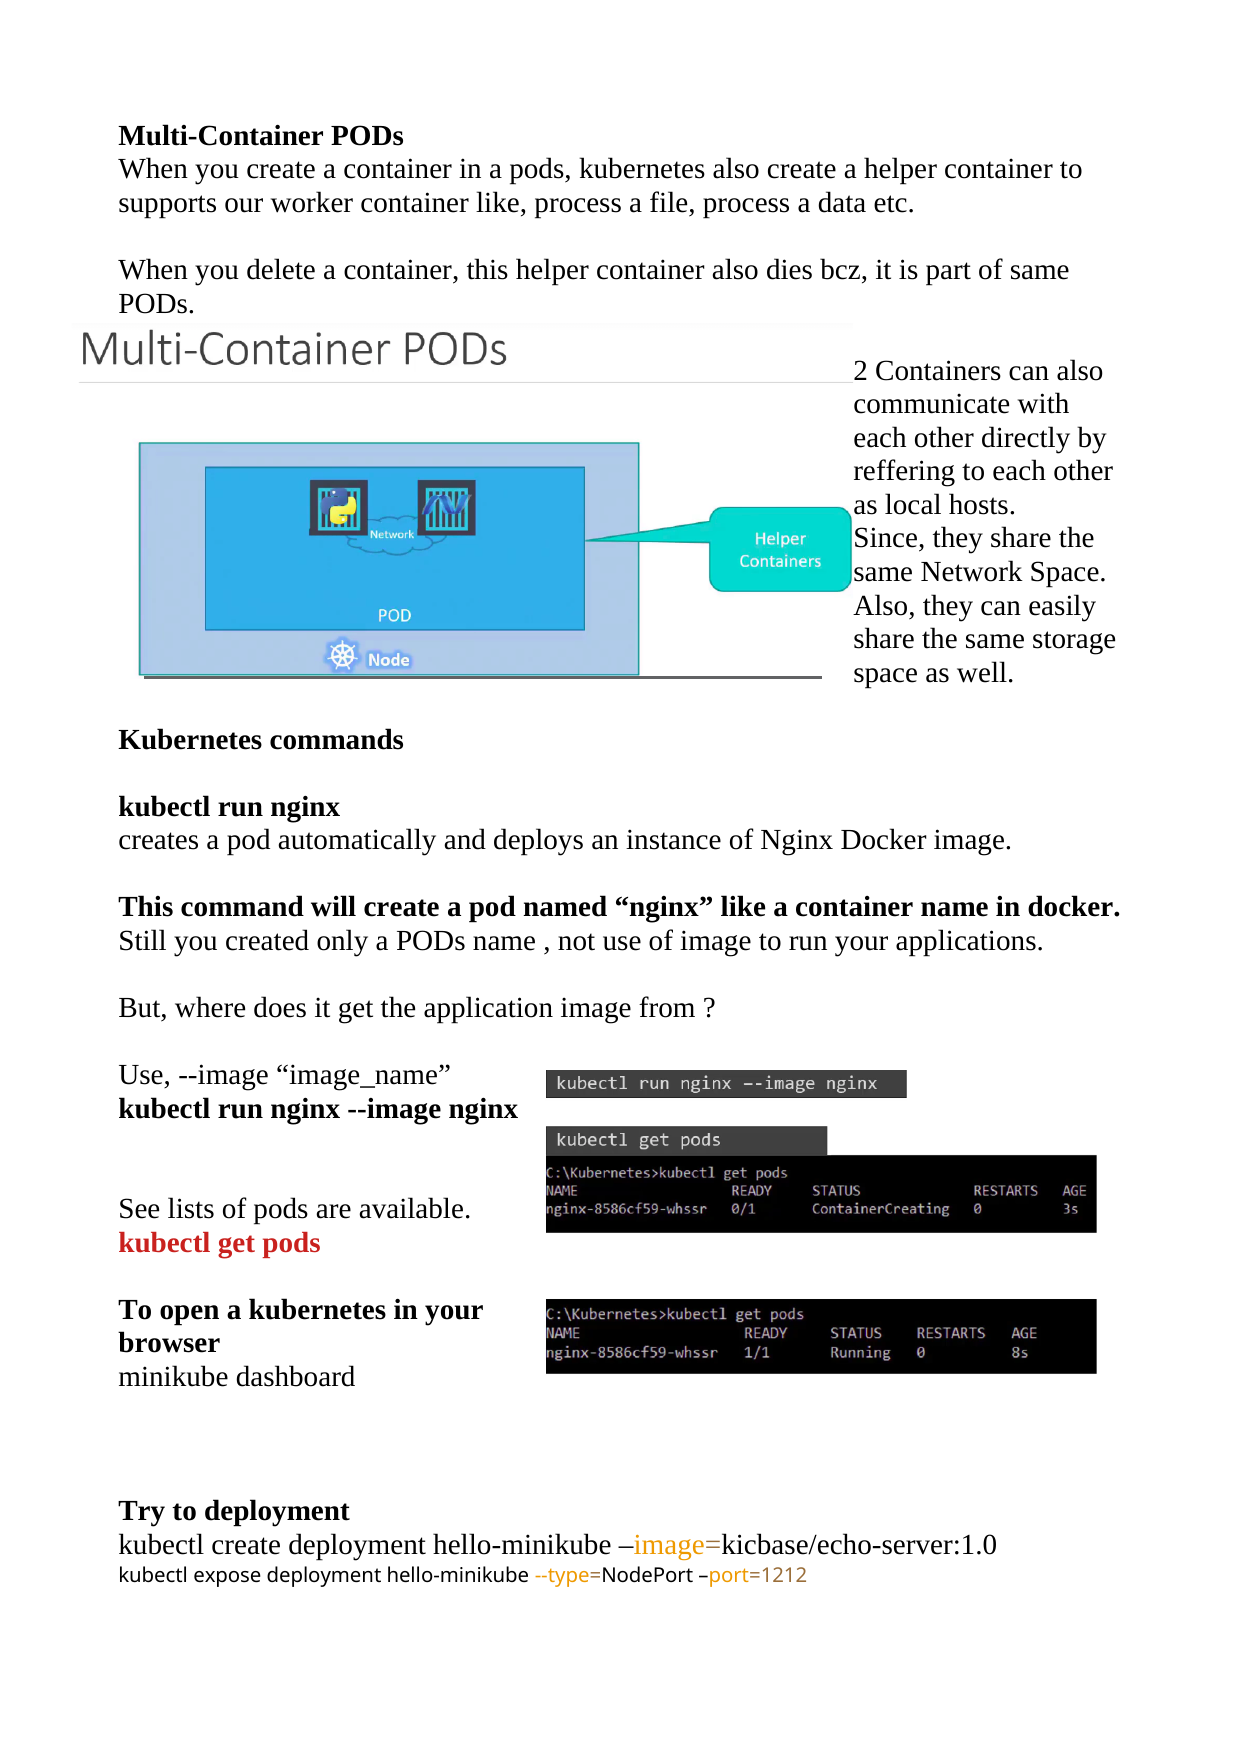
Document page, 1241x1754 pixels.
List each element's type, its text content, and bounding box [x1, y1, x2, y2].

picture [543, 1070, 1097, 1379]
text [1097, 1292, 1122, 1359]
text See lists of pods are available. [118, 1191, 543, 1225]
text Also, they can easily share the same storage space as well. [118, 588, 1122, 688]
text To open a kubernetes in your browser [118, 1292, 543, 1359]
text kubectl expose deployment hello-minikube --type=NodePort –port=1212 [118, 1560, 1122, 1588]
text 2 Containers can also communicate with each other directly by reffering to each other as local hosts. Since, they share the same Network Space. [854, 353, 1122, 588]
text When you create a container in a pods, kubernetes also create a helper container to supports our worker container like, process a file, process a data etc. When you delete a container, this helper container also dies bcz, it is part of same PODs. [118, 152, 1122, 319]
text creates a pod automatically and deploys an instance of Nginx Docker image. [118, 822, 1122, 856]
text kubectl run nginx [118, 789, 1122, 822]
text Still you created only a PODs name , not use of image to run your applications. [118, 923, 1122, 957]
text Kubernetes commands [118, 722, 1122, 755]
text But, where does it get the application image from ? [118, 990, 1122, 1024]
text [1097, 1191, 1122, 1225]
picture [71, 323, 854, 679]
text Use, --image “image_name” [118, 1057, 1122, 1091]
text [1097, 1225, 1122, 1258]
text [1097, 1091, 1122, 1124]
text minikube dashboard [118, 1359, 1122, 1393]
text kubectl run nginx --image nginx [118, 1091, 543, 1124]
text kubectl get pods [118, 1225, 543, 1258]
text Multi-Container PODs [118, 118, 1122, 152]
text This command will create a pod named “nginx” like a container name in docker. [118, 889, 1122, 923]
text Try to deployment kubectl create deployment hello-minikube –image=kicbase/echo-server:1.0 [118, 1493, 1122, 1560]
